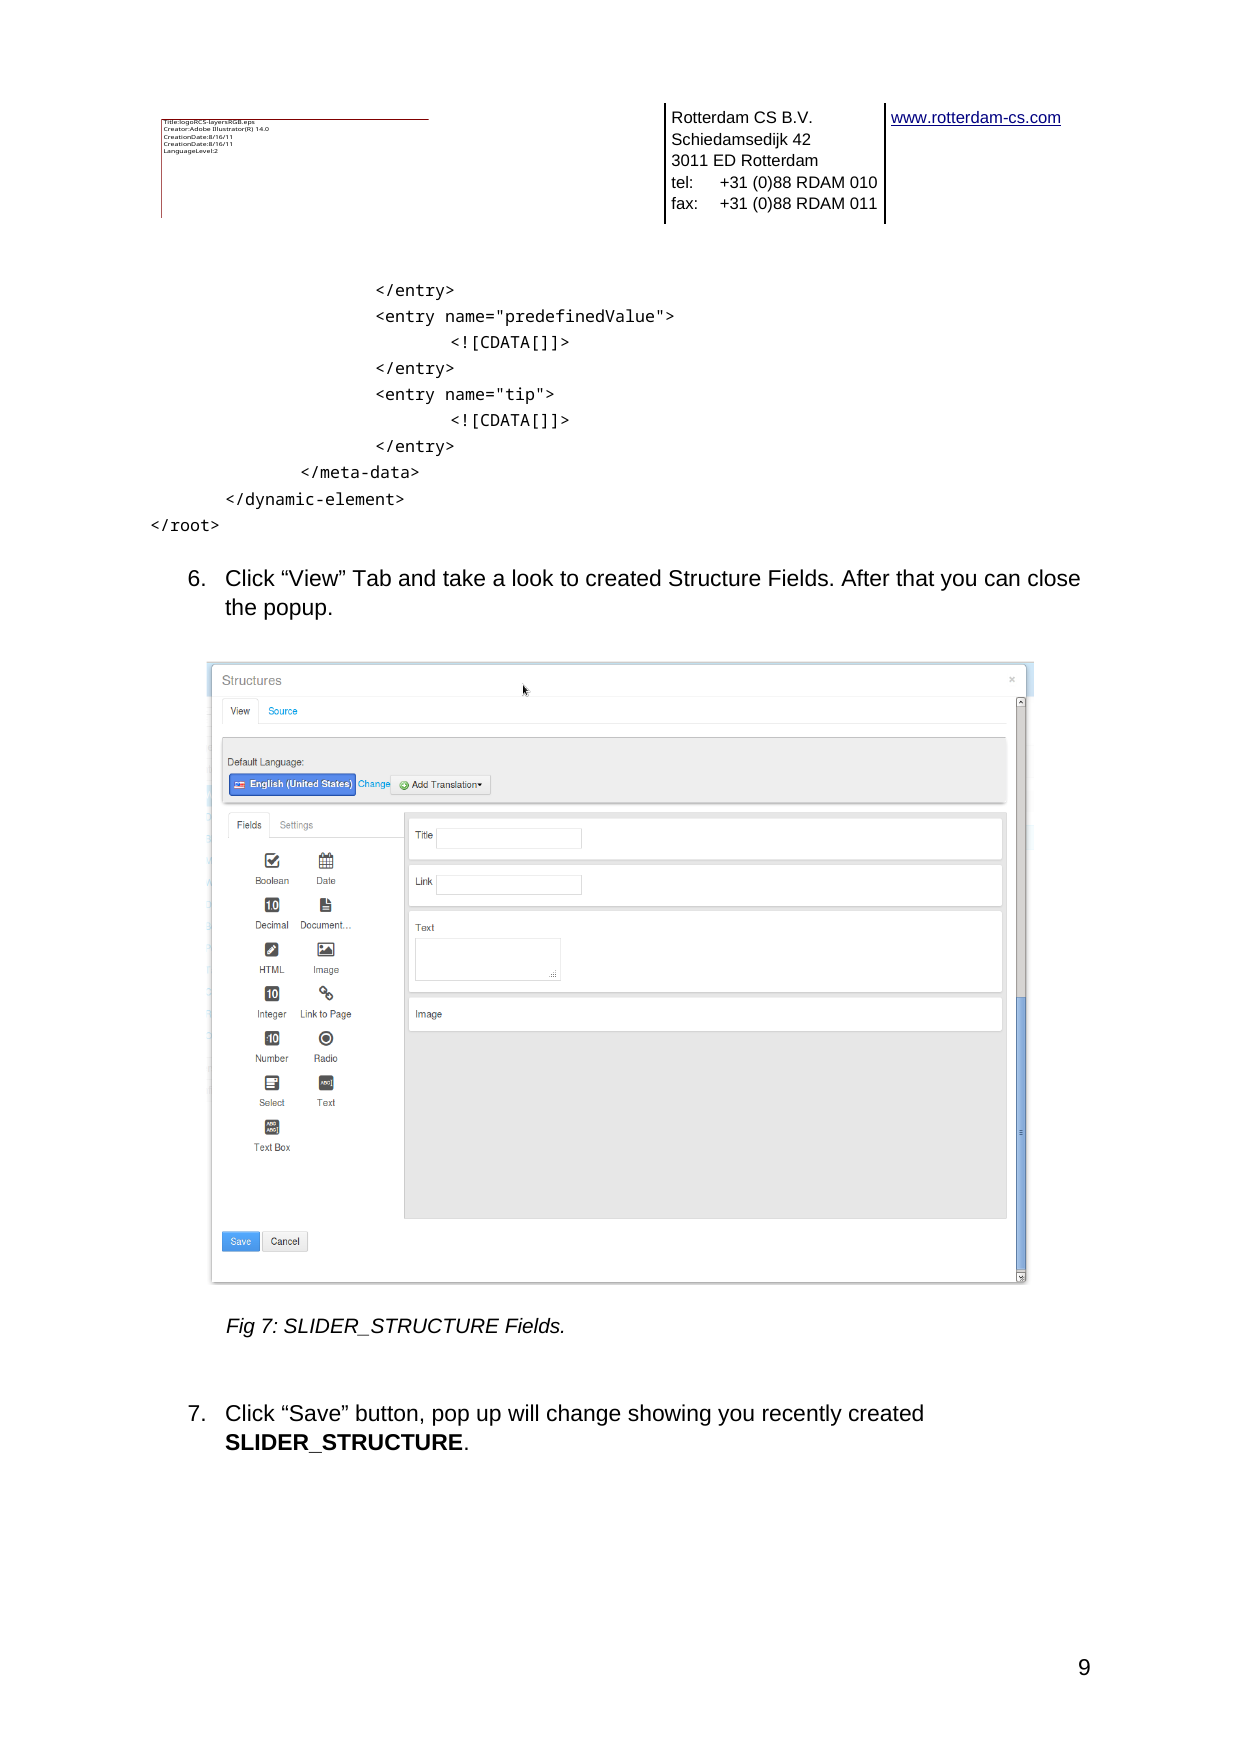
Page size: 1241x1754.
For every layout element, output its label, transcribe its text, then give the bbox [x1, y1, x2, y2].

subtitle <![CDATA[]]> [150, 331, 1091, 354]
subtitle </entry> [150, 435, 1091, 458]
subtitle <![CDATA[]]> [150, 409, 1091, 432]
subtitle </meta-data> [150, 461, 1091, 484]
subtitle </entry> [150, 357, 1091, 380]
subtitle <entry name="tip"> [150, 383, 1091, 406]
subtitle <entry name="predefinedValue"> [150, 305, 1091, 328]
subtitle Click “View” Tab and take a look to created Structure Fields. After that you can close the popup. [187, 565, 1091, 620]
picture [206, 661, 1034, 1285]
subtitle </root> [150, 513, 1091, 536]
subtitle </dynamic-element> [150, 487, 1091, 510]
subtitle </entry> [150, 279, 1091, 302]
subtitle Fig 7: SLIDER_STRUCTURE Fields. [150, 1315, 1091, 1338]
subtitle Click “Save” button, pop up will change showing you recently created SLIDER_STRUCTURE. [187, 1400, 1091, 1455]
